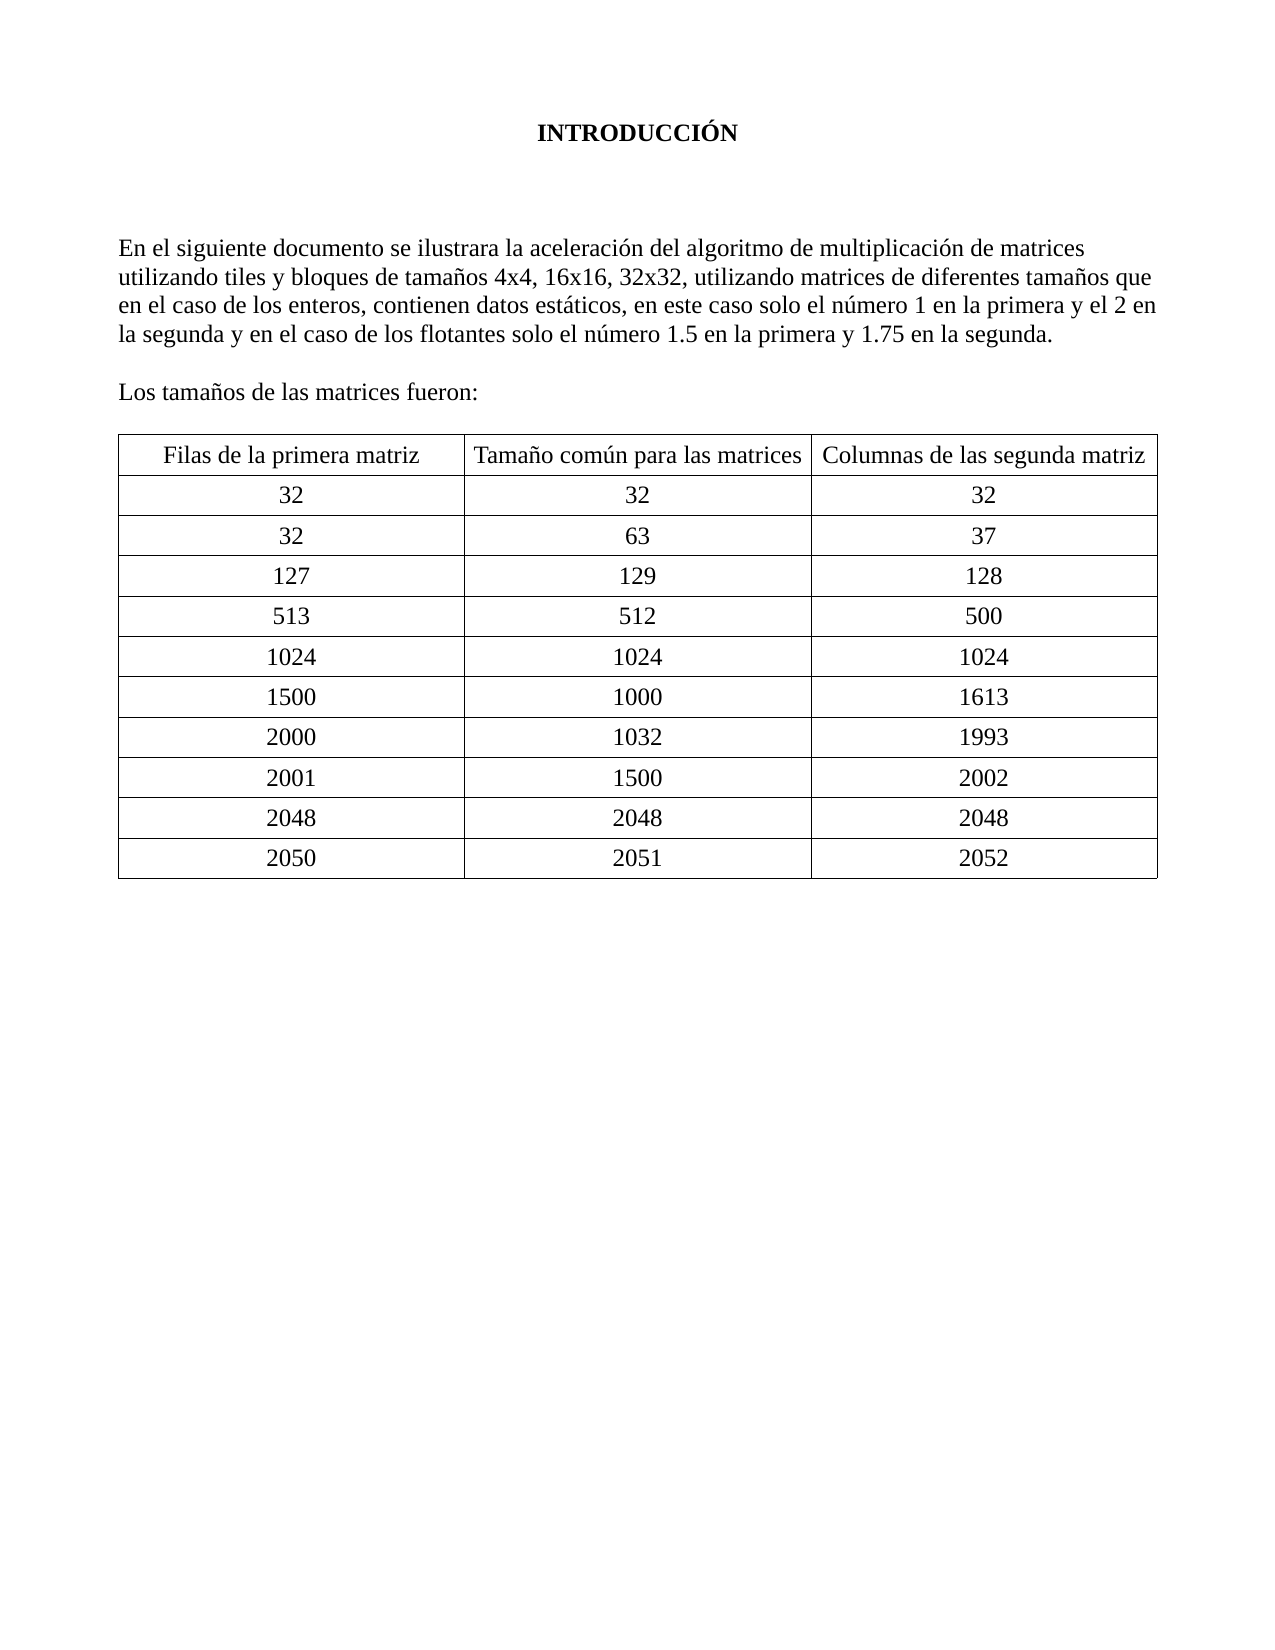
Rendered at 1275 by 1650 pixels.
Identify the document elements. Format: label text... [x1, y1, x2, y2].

table_cell 63 [465, 516, 811, 555]
table_cell 128 [812, 556, 1157, 596]
table_cell 2052 [812, 839, 1157, 878]
table_cell 32 [119, 476, 464, 515]
table_cell 2048 [812, 798, 1157, 837]
table_cell 1500 [465, 758, 811, 797]
table_cell 512 [465, 597, 811, 636]
table_cell 129 [465, 556, 811, 596]
text Los tamaños de las matrices fueron: [118, 377, 1157, 406]
table_cell 1993 [812, 718, 1157, 757]
table_cell 2050 [119, 839, 464, 878]
table_cell 37 [812, 516, 1157, 555]
table_cell 32 [119, 516, 464, 555]
table_cell 2048 [465, 798, 811, 837]
table_cell 1500 [119, 677, 464, 717]
table_cell 2001 [119, 758, 464, 797]
table_header Filas de la primera matriz [119, 435, 464, 475]
table_cell 127 [119, 556, 464, 596]
text INTRODUCCIÓN [118, 118, 1157, 147]
table_cell 2000 [119, 718, 464, 757]
table_cell 1024 [119, 637, 464, 676]
text En el siguiente documento se ilustrara la aceleración del algoritmo de multiplicación de matrices utilizando tiles y bloques de tamaños 4x4, 16x16, 32x32, utilizando matrices de diferentes tamaños que en el caso de los enteros, contienen datos estáticos, en este caso solo el número 1 en la primera y el 2 en la segunda y en el caso de los flotantes solo el número 1.5 en la primera y 1.75 en la segunda. [118, 233, 1157, 348]
table_cell 500 [812, 597, 1157, 636]
table_cell 2048 [119, 798, 464, 837]
table_cell 1032 [465, 718, 811, 757]
table_cell 1024 [465, 637, 811, 676]
table_cell 32 [812, 476, 1157, 515]
table_cell 2002 [812, 758, 1157, 797]
table_cell 513 [119, 597, 464, 636]
table_header Tamaño común para las matrices [465, 435, 811, 475]
table_cell 1024 [812, 637, 1157, 676]
table_cell 2051 [465, 839, 811, 878]
table_cell 32 [465, 476, 811, 515]
table_cell 1613 [812, 677, 1157, 717]
table_cell 1000 [465, 677, 811, 717]
table_header Columnas de las segunda matriz [812, 435, 1157, 475]
